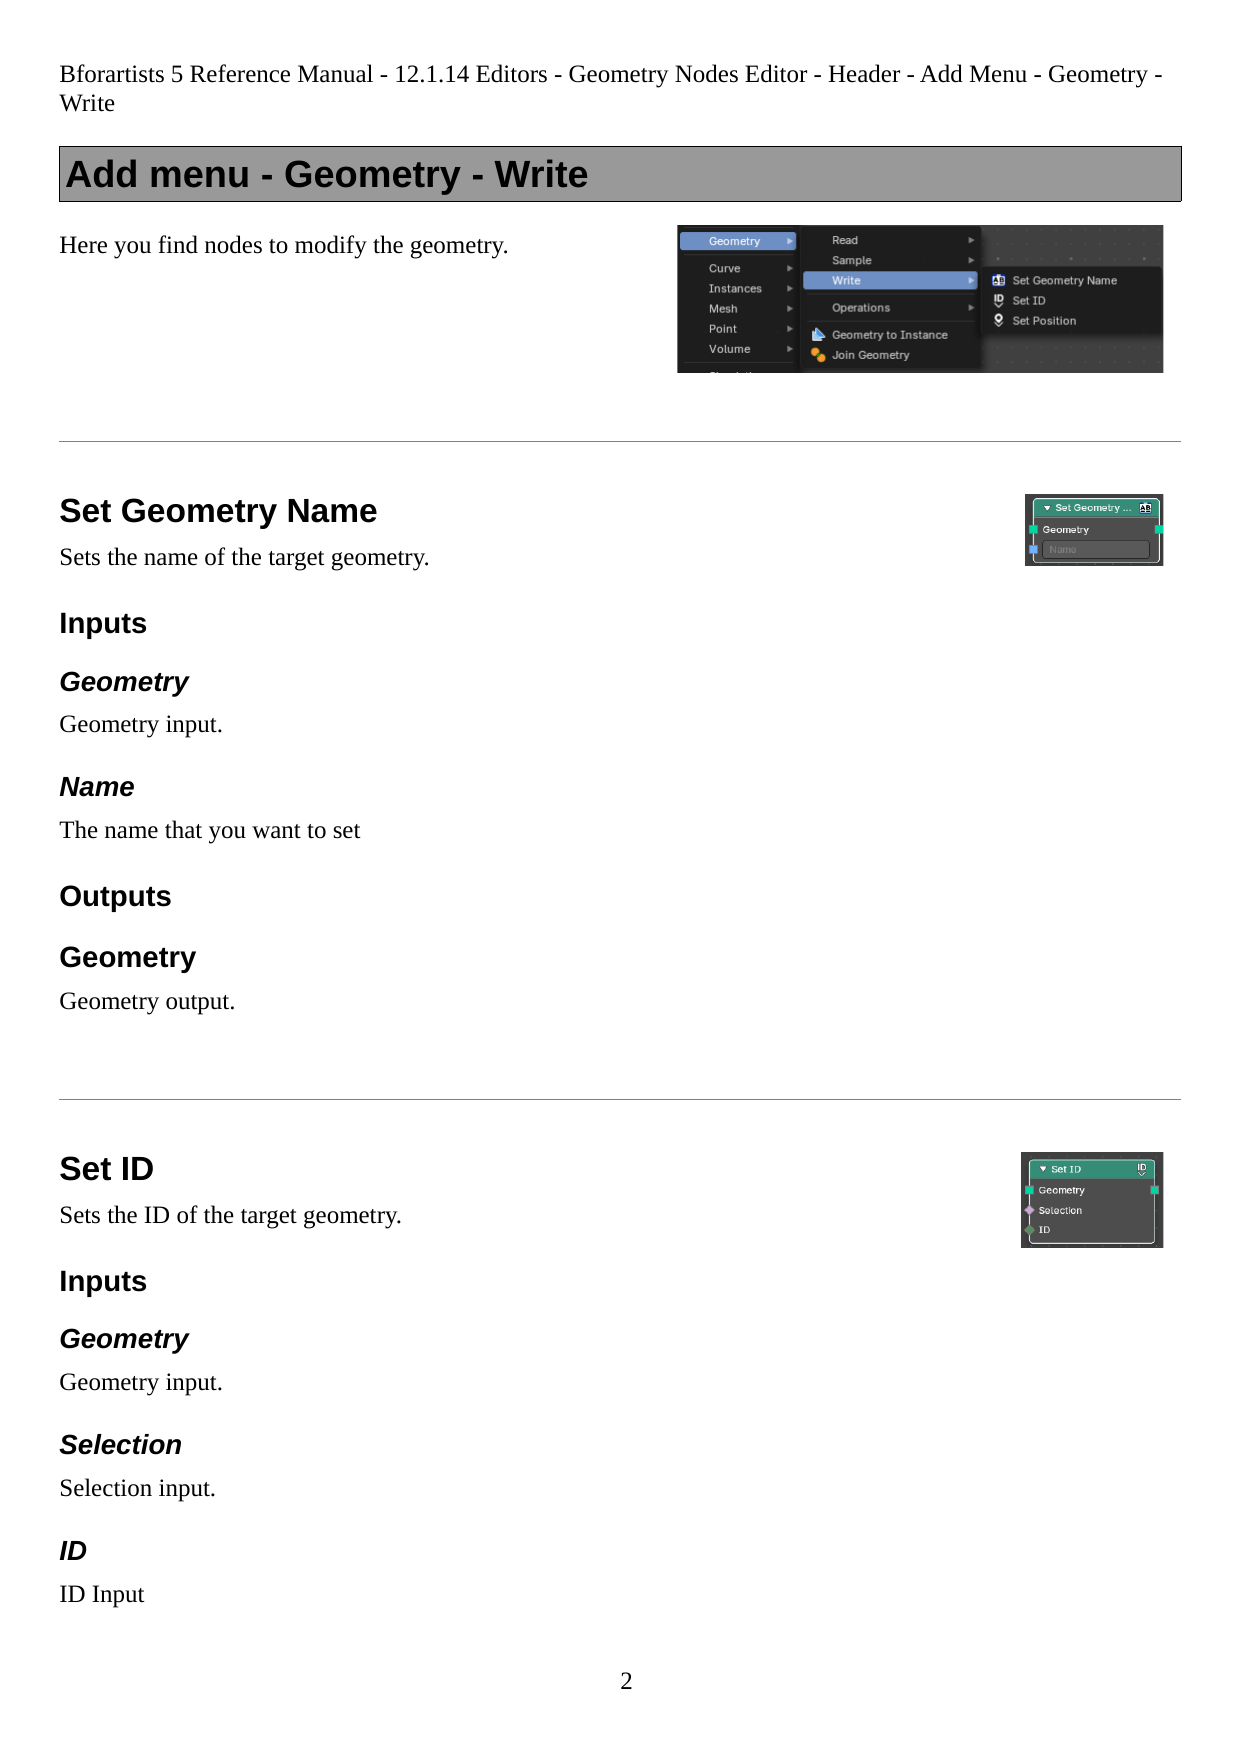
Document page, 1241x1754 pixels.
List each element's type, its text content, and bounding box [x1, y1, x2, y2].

subtitle Name [59, 771, 1181, 803]
text The name that you want to set [59, 815, 1181, 844]
picture [1021, 1152, 1164, 1248]
text Sets the name of the target geometry. [59, 542, 1181, 571]
subtitle Geometry [59, 665, 1181, 697]
picture [677, 225, 1164, 373]
subtitle Inputs [59, 606, 1181, 640]
subtitle Outputs [59, 879, 1181, 913]
subtitle Set Geometry Name [59, 491, 1181, 530]
text Here you find nodes to modify the geometry. [59, 230, 677, 259]
subtitle Selection [59, 1428, 1181, 1460]
subtitle Set ID [59, 1149, 1181, 1188]
table_header Add menu - Geometry - Write [60, 147, 1181, 201]
text Geometry output. [59, 986, 1181, 1015]
text Selection input. [59, 1473, 1181, 1502]
subtitle ID [59, 1534, 1181, 1566]
subtitle Inputs [59, 1264, 1181, 1298]
picture [1025, 494, 1164, 566]
text Geometry input. [59, 709, 1181, 738]
text Geometry input. [59, 1367, 1181, 1396]
text Sets the ID of the target geometry. [59, 1200, 1021, 1229]
text ID Input [59, 1579, 1181, 1608]
subtitle Geometry [59, 1323, 1181, 1354]
subtitle Geometry [59, 940, 1181, 973]
